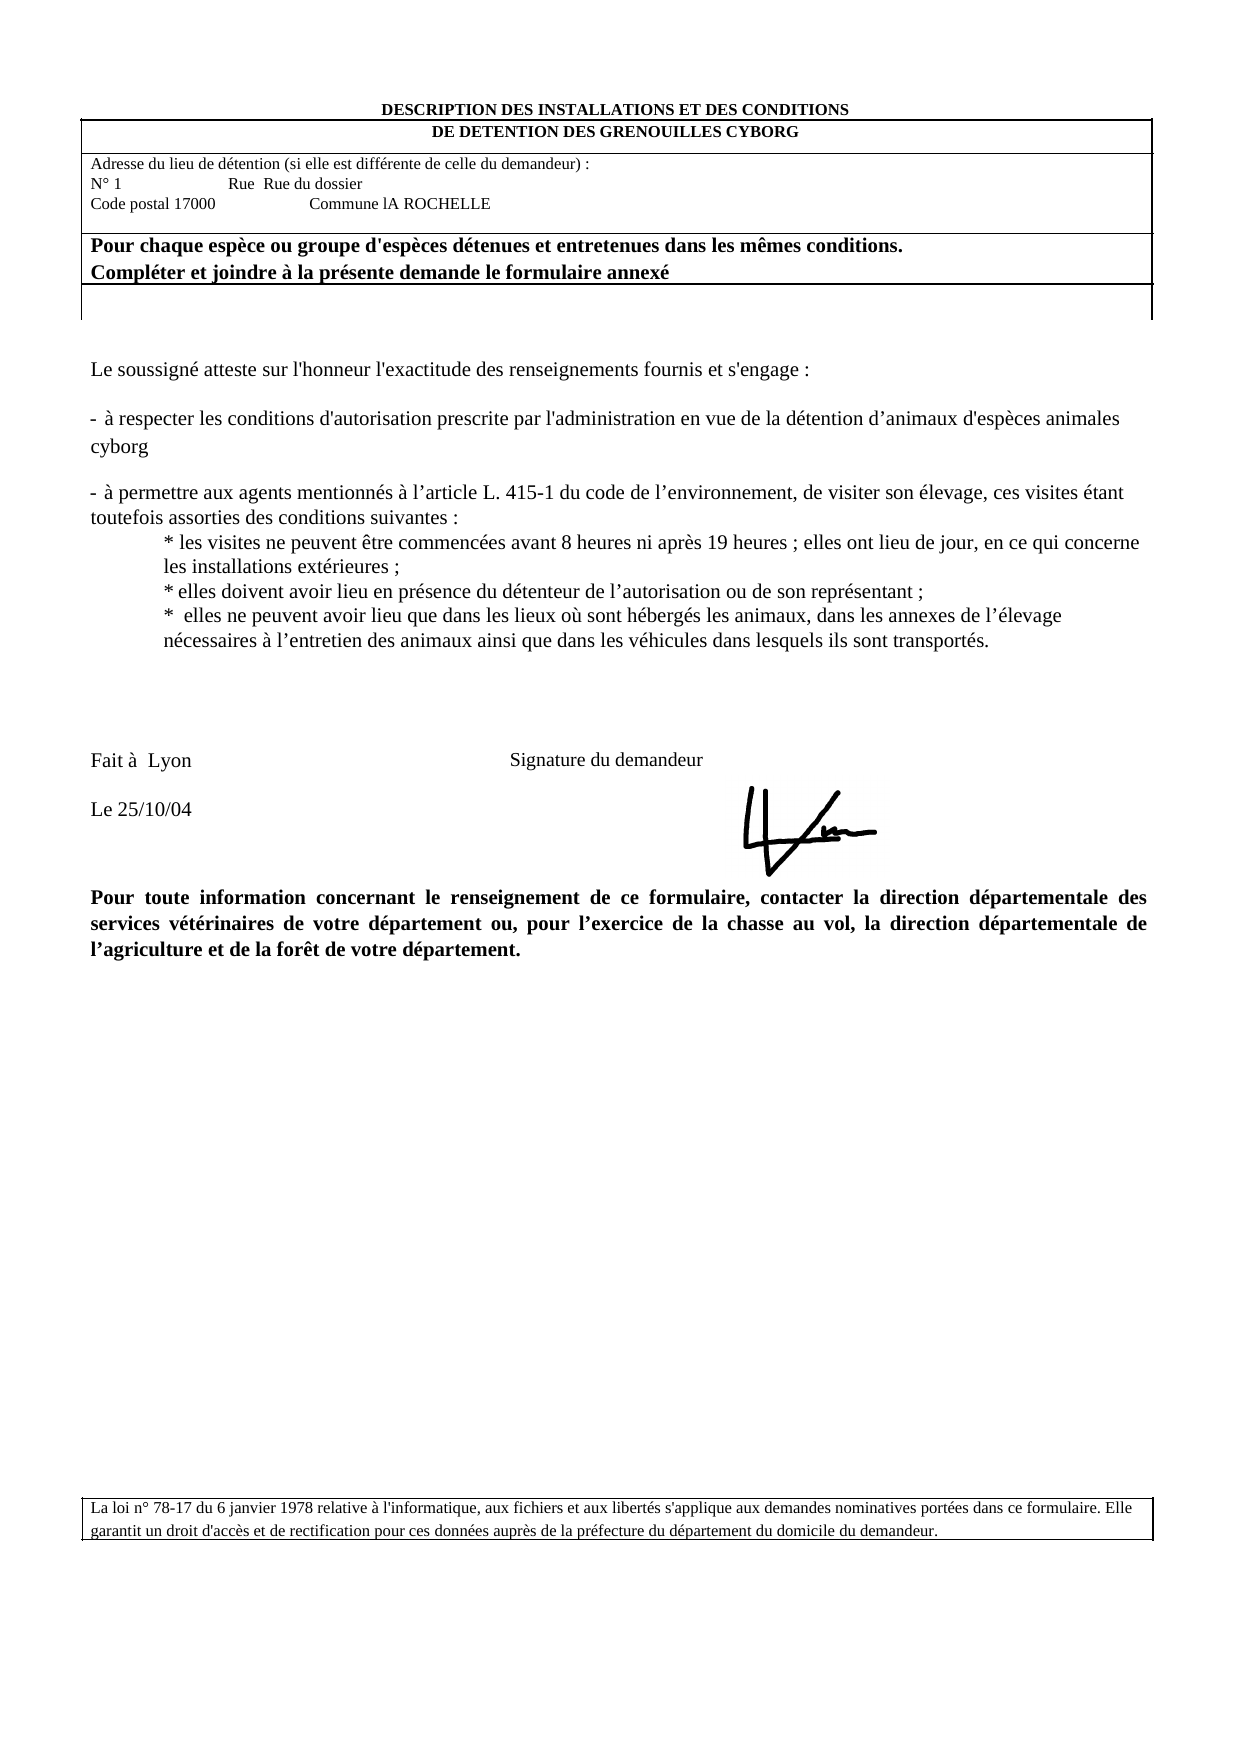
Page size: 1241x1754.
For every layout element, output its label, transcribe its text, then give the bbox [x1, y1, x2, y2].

text La loi n° 78-17 du 6 janvier 1978 relative à l'informatique, aux fichiers et aux libertés s'applique aux demandes nominatives portées dans ce formulaire. Elle garantit un droit d'accès et de rectification pour ces données auprès de la préfecture du département du domicile du demandeur. [90, 1499, 1140, 1539]
list les visites ne peuvent être commencées avant 8 heures ni après 19 heures ; elles ont lieu de jour, en ce qui concerne les installations extérieures ; [163, 530, 1140, 578]
picture [725, 775, 890, 878]
list elles ne peuvent avoir lieu que dans les lieux où sont hébergés les animaux, dans les annexes de l’élevage nécessaires à l’entretien des animaux ainsi que dans les véhicules dans lesquels ils sont transportés. [163, 603, 1140, 652]
text Code postal 17000 Commune lA ROCHELLE [90, 193, 1148, 213]
list à respecter les conditions d'autorisation prescrite par l'administration en vue de la détention d’animaux d'espèces animales cyborg [89, 406, 1140, 458]
text Signature du demandeur [509, 748, 1148, 771]
text Le soussigné atteste sur l'honneur l'exactitude des renseignements fournis et s'engage : [90, 357, 1148, 381]
text Pour chaque espèce ou groupe d'espèces détenues et entretenues dans les mêmes conditions. [90, 234, 1148, 257]
text N° 1 Rue Rue du dossier [90, 174, 1148, 193]
list elles doivent avoir lieu en présence du détenteur de l’autorisation ou de son représentant ; [163, 579, 1148, 603]
text Pour toute information concernant le renseignement de ce formulaire, contacter la direction départementale des services vétérinaires de votre département ou, pour l’exercice de la chasse au vol, la direction départementale de l’agriculture et de la forêt de votre département. [90, 885, 1148, 961]
text Le 25/10/04 [90, 797, 725, 821]
text Fait à Lyon [90, 748, 466, 772]
text DE DETENTION DES GRENOUILLES CYBORG [89, 122, 1141, 141]
text [890, 797, 1148, 821]
list à permettre aux agents mentionnés à l’article L. 415-1 du code de l’environnement, de visiter son élevage, ces visites étant toutefois assorties des conditions suivantes : [89, 479, 1140, 529]
text DESCRIPTION DES INSTALLATIONS ET DES CONDITIONS [89, 100, 1141, 119]
text Compléter et joindre à la présente demande le formulaire annexé [90, 260, 1148, 283]
text Adresse du lieu de détention (si elle est différente de celle du demandeur) : [90, 154, 1148, 173]
